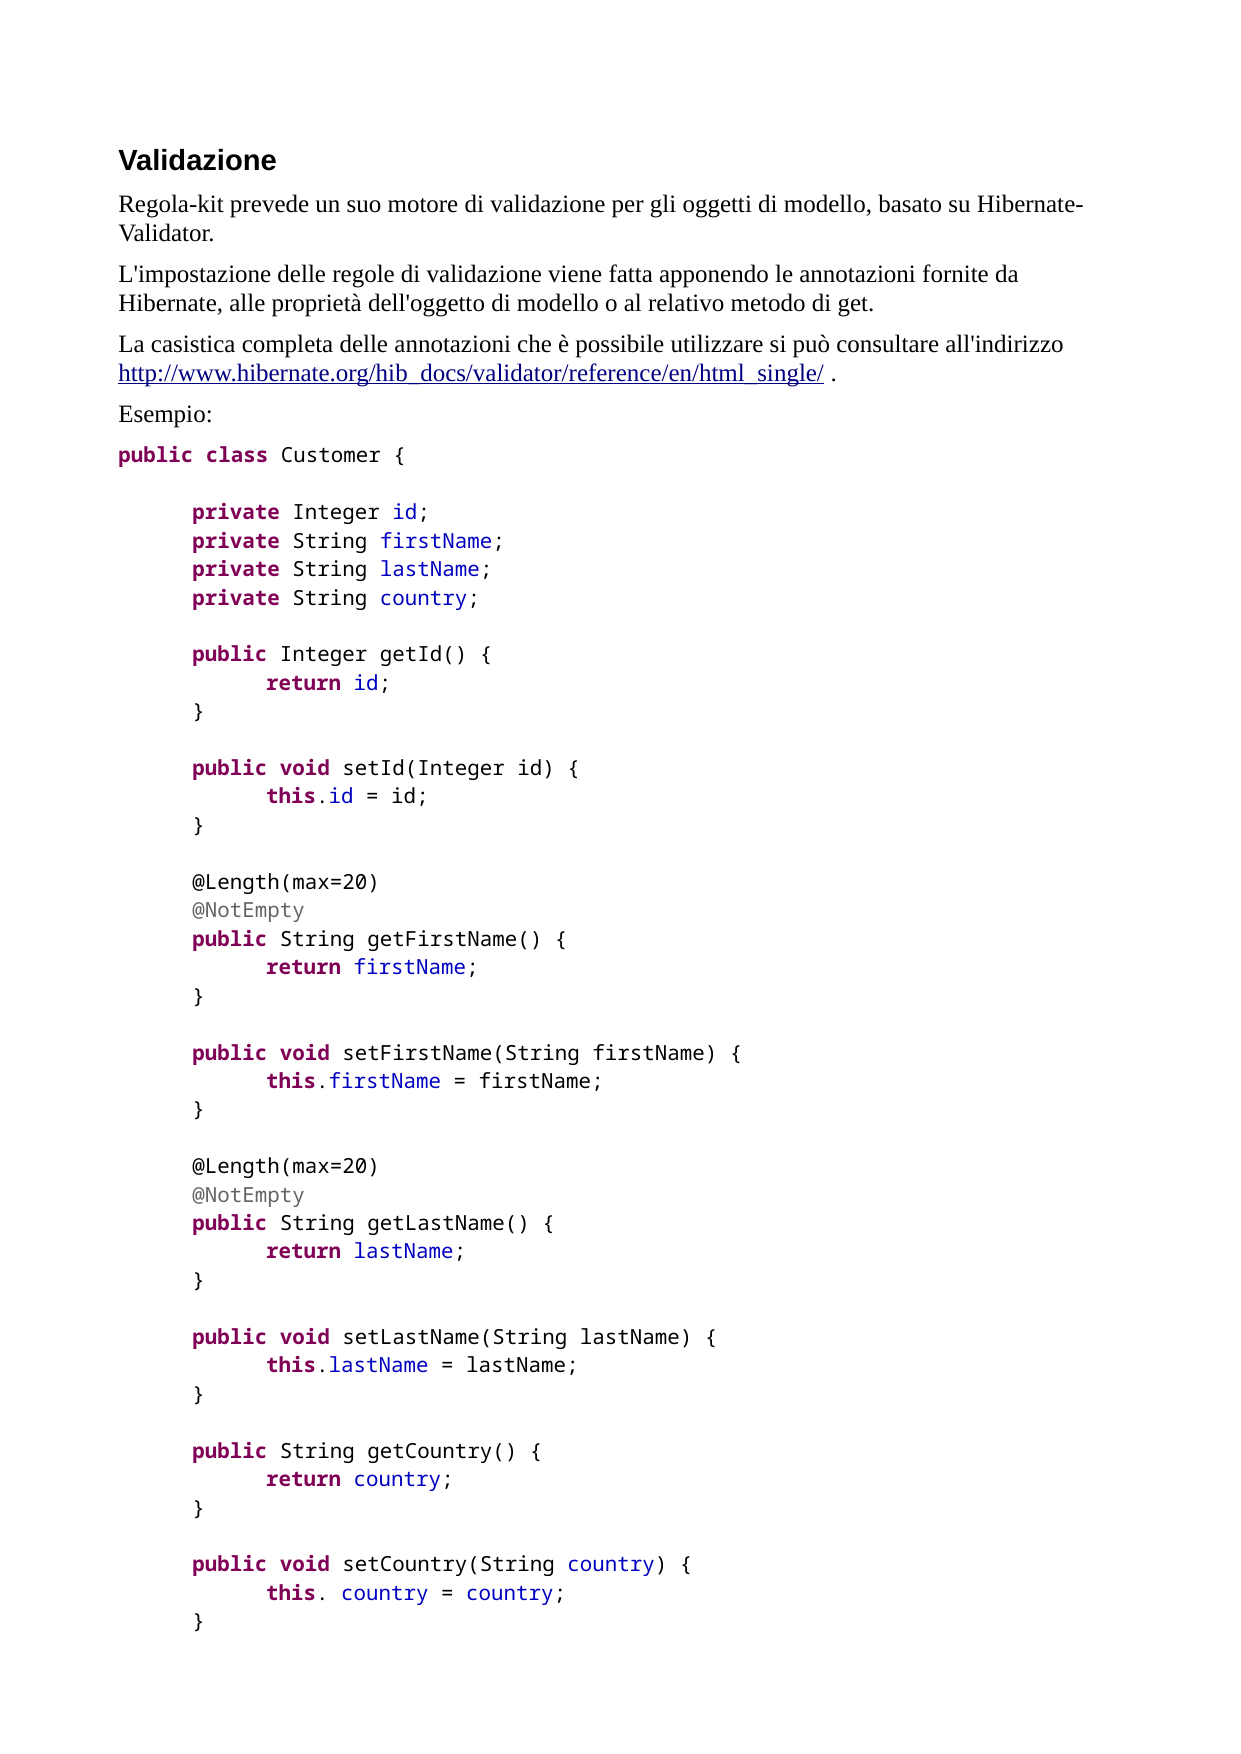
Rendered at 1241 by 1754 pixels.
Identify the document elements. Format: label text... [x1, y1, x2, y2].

text public void setCountry(String country) { [118, 1549, 1122, 1578]
text L'impostazione delle regole di validazione viene fatta apponendo le annotazioni fornite da Hibernate, alle proprietà dell'oggetto di modello o al relativo metodo di get. [118, 259, 1122, 317]
text this. country = country; [118, 1578, 1122, 1606]
text return lastName; [118, 1237, 1122, 1265]
text Regola-kit prevede un suo motore di validazione per gli oggetti di modello, basato su Hibernate-Validator. [118, 189, 1122, 247]
text public Integer getId() { [118, 639, 1122, 668]
text } [118, 1265, 1122, 1293]
text } [118, 696, 1122, 725]
text } [118, 1379, 1122, 1407]
text public void setLastName(String lastName) { [118, 1322, 1122, 1350]
text } [118, 981, 1122, 1009]
text La casistica completa delle annotazioni che è possibile utilizzare si può consultare all'indirizzo http://www.hibernate.org/hib_docs/validator/reference/en/html_single/ . [118, 329, 1122, 387]
text } [118, 1094, 1122, 1123]
text this.id = id; [118, 782, 1122, 810]
text this.firstName = firstName; [118, 1066, 1122, 1094]
text return country; [118, 1464, 1122, 1493]
text } [118, 810, 1122, 838]
text @Length(max=20) [118, 867, 1122, 895]
text public String getLastName() { [118, 1208, 1122, 1237]
subtitle Validazione [118, 143, 1122, 177]
text private String firstName; [118, 526, 1122, 554]
text @NotEmpty [118, 1180, 1122, 1208]
text Esempio: [118, 399, 1122, 428]
text return firstName; [118, 952, 1122, 981]
text } [118, 1606, 1122, 1635]
text public void setFirstName(String firstName) { [118, 1038, 1122, 1066]
text return id; [118, 668, 1122, 696]
text @NotEmpty [118, 895, 1122, 924]
text private Integer id; [118, 497, 1122, 526]
text @Length(max=20) [118, 1151, 1122, 1180]
text private String country; [118, 583, 1122, 611]
text this.lastName = lastName; [118, 1350, 1122, 1379]
text public void setId(Integer id) { [118, 753, 1122, 782]
text } [118, 1493, 1122, 1521]
text public String getCountry() { [118, 1436, 1122, 1464]
text public class Customer { [118, 440, 1122, 469]
text public String getFirstName() { [118, 924, 1122, 952]
text private String lastName; [118, 554, 1122, 583]
